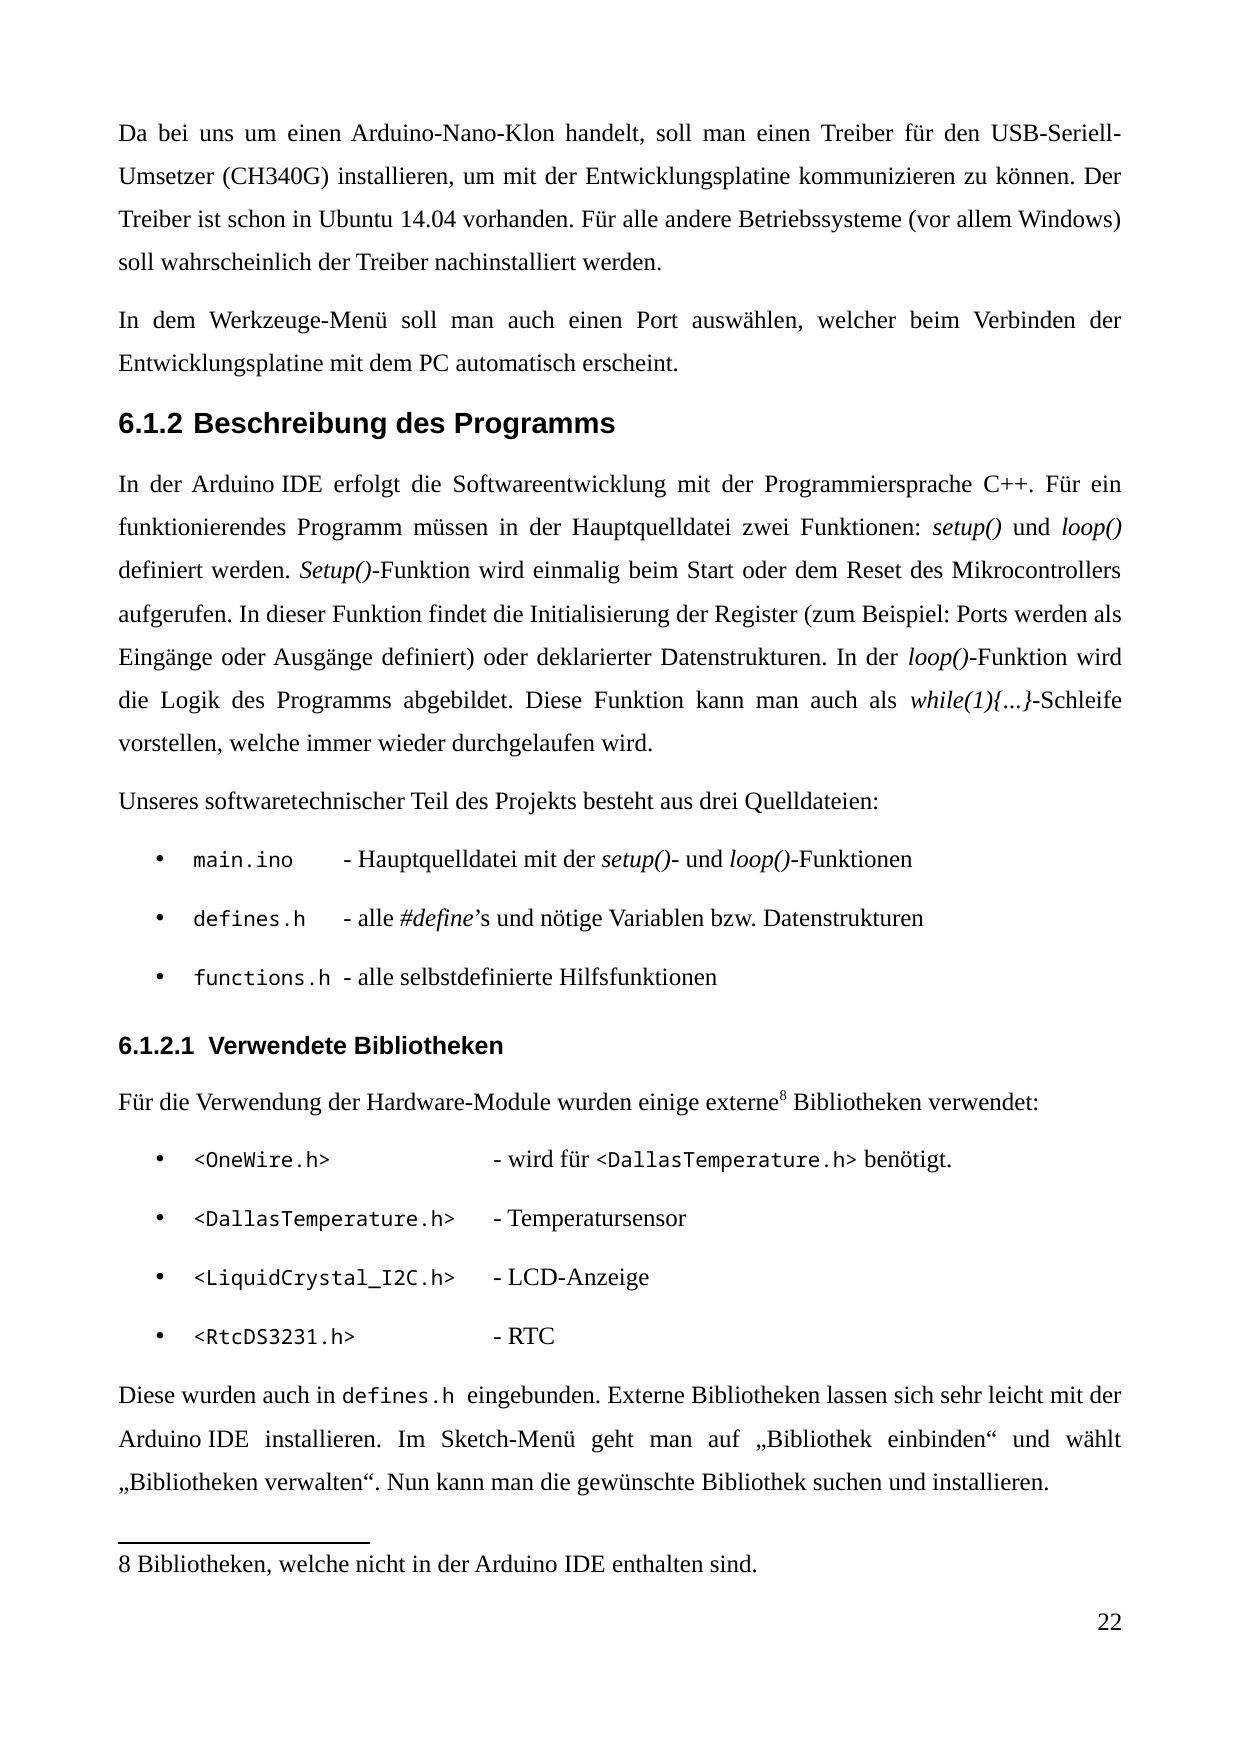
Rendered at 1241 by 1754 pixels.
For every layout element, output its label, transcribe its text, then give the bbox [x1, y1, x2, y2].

list <DallasTemperature.h> - Temperatursensor [156, 1203, 1122, 1233]
list <RtcDS3231.h> - RTC [156, 1321, 1122, 1351]
list <LiquidCrystal_I2C.h> - LCD-Anzeige [156, 1262, 1122, 1292]
subtitle Beschreibung des Programms [118, 406, 1122, 440]
list <OneWire.h> - wird für <DallasTemperature.h> benötigt. [156, 1144, 1122, 1174]
list functions.h - alle selbstdefinierte Hilfsfunktionen [156, 962, 1122, 991]
text Unseres softwaretechnischer Teil des Projekts besteht aus drei Quelldateien: [118, 786, 1122, 815]
text Da bei uns um einen Arduino-Nano-Klon handelt, soll man einen Treiber für den USB-Seriell-Umsetzer (CH340G) installieren, um mit der Entwicklungsplatine kommunizieren zu können. Der Treiber ist schon in Ubuntu 14.04 vorhanden. Für alle andere Betriebssysteme (vor allem Windows) soll wahrscheinlich der Treiber nachinstalliert werden. [118, 118, 1122, 276]
text Für die Verwendung der Hardware-Module wurden einige externe Bibliotheken verwendet: [118, 1087, 1122, 1115]
subtitle Verwendete Bibliotheken [118, 1031, 1122, 1060]
text Diese wurden auch in defines.h eingebunden. Externe Bibliotheken lassen sich sehr leicht mit der Arduino IDE installieren. Im Sketch-Menü geht man auf „Bibliothek einbinden“ und wählt „Bibliotheken verwalten“. Nun kann man die gewünschte Bibliothek suchen und installieren. [118, 1380, 1122, 1496]
text In dem Werkzeuge-Menü soll man auch einen Port auswählen, welcher beim Verbinden der Entwicklungsplatine mit dem PC automatisch erscheint. [118, 305, 1122, 377]
list main.ino - Hauptquelldatei mit der setup()- und loop()-Funktionen [156, 844, 1122, 873]
text Bibliotheken, welche nicht in der Arduino IDE enthalten sind. [118, 1549, 1122, 1578]
text In der Arduino IDE erfolgt die Softwareentwicklung mit der Programmiersprache C++. Für ein funktionierendes Programm müssen in der Hauptquelldatei zwei Funktionen: setup() und loop() definiert werden. Setup()-Funktion wird einmalig beim Start oder dem Reset des Mikrocontrollers aufgerufen. In dieser Funktion findet die Initialisierung der Register (zum Beispiel: Ports werden als Eingänge oder Ausgänge definiert) oder deklarierter Datenstrukturen. In der loop()-Funktion wird die Logik des Programms abgebildet. Diese Funktion kann man auch als while(1){...}-Schleife vorstellen, welche immer wieder durchgelaufen wird. [118, 469, 1122, 757]
list defines.h - alle #define’s und nötige Variablen bzw. Datenstrukturen [156, 903, 1122, 932]
